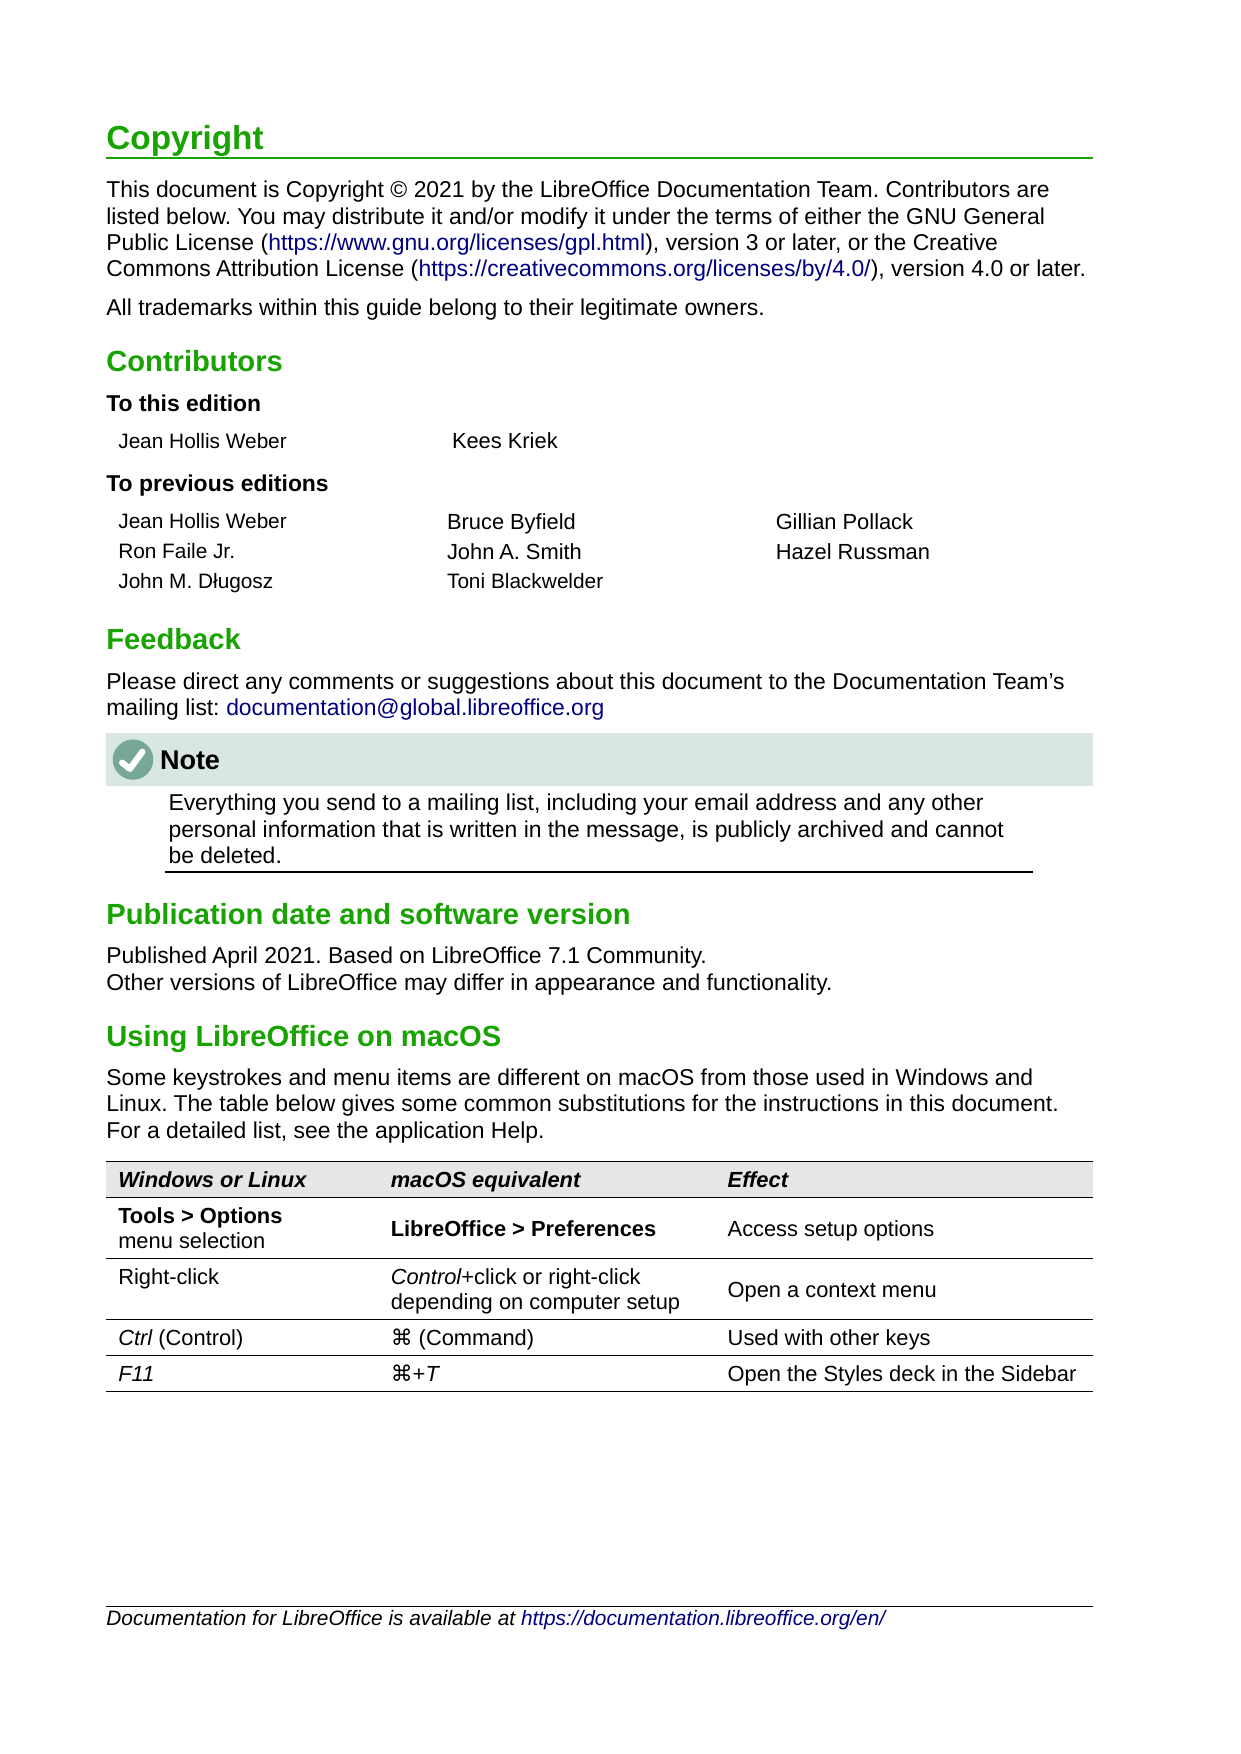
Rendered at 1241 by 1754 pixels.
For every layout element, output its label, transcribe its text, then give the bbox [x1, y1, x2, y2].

subtitle Publication date and software version [106, 897, 1093, 931]
text Please direct any comments or suggestions about this document to the Documentation Team’s mailing list: documentation@global.libreoffice.org [106, 668, 1093, 720]
subtitle Feedback [106, 622, 1093, 656]
table_cell F11 [106, 1356, 379, 1391]
table_cell Ron Faile Jr. [106, 539, 435, 569]
text Some keystrokes and menu items are different on macOS from those used in Windows and Linux. The table below gives some common substitutions for the instructions in this document. For a detailed list, see the application Help. [106, 1064, 1093, 1143]
table_header [766, 429, 1093, 458]
table_cell ⌘+T [379, 1356, 716, 1391]
table_cell [764, 569, 1093, 599]
text To this edition [106, 389, 1093, 416]
table_cell Open a context menu [716, 1259, 1093, 1319]
table_cell John A. Smith [435, 539, 764, 569]
table_cell Open the Styles deck in the Sidebar [716, 1356, 1093, 1391]
text All trademarks within this guide belong to their legitimate owners. [106, 294, 1093, 321]
subtitle Note [106, 733, 1093, 786]
table_cell Tools > Options menu selection [106, 1198, 379, 1258]
table_header Bruce Byfield [435, 509, 764, 539]
table_header Kees Kriek [440, 429, 766, 458]
table_cell Control+click or right-click depending on computer setup [379, 1259, 716, 1319]
table_cell Toni Blackwelder [435, 569, 764, 599]
table_header macOS equivalent [379, 1162, 716, 1197]
table_cell John M. Długosz [106, 569, 435, 599]
table_header Jean Hollis Weber [106, 509, 435, 539]
text This document is Copyright © 2021 by the LibreOffice Documentation Team. Contributors are listed below. You may distribute it and/or modify it under the terms of either the GNU General Public License (https://www.gnu.org/licenses/gpl.html), version 3 or later, or the Creative Commons Attribution License (https://creativecommons.org/licenses/by/4.0/), version 4.0 or later. [106, 176, 1093, 282]
table_cell LibreOffice > Preferences [379, 1198, 716, 1258]
table_cell ⌘ (Command) [379, 1320, 716, 1355]
text Everything you send to a mailing list, including your email address and any other personal information that is written in the message, is publicly archived and cannot be deleted. [165, 786, 1033, 871]
text Published April 2021. Based on LibreOffice 7.1 Community. Other versions of LibreOffice may differ in appearance and functionality. [106, 942, 1093, 995]
subtitle Contributors [106, 344, 1093, 378]
subtitle Copyright [106, 118, 1093, 157]
table_cell Right-click [106, 1259, 379, 1319]
table_cell Used with other keys [716, 1320, 1093, 1355]
table_cell Hazel Russman [764, 539, 1093, 569]
table_header Effect [716, 1162, 1093, 1197]
table_cell Access setup options [716, 1198, 1093, 1258]
table_header Windows or Linux [106, 1162, 379, 1197]
table_cell Ctrl (Control) [106, 1320, 379, 1355]
subtitle Using LibreOffice on macOS [106, 1019, 1093, 1052]
table_header Jean Hollis Weber [106, 429, 440, 458]
text To previous editions [106, 470, 1093, 496]
table_header Gillian Pollack [764, 509, 1093, 539]
